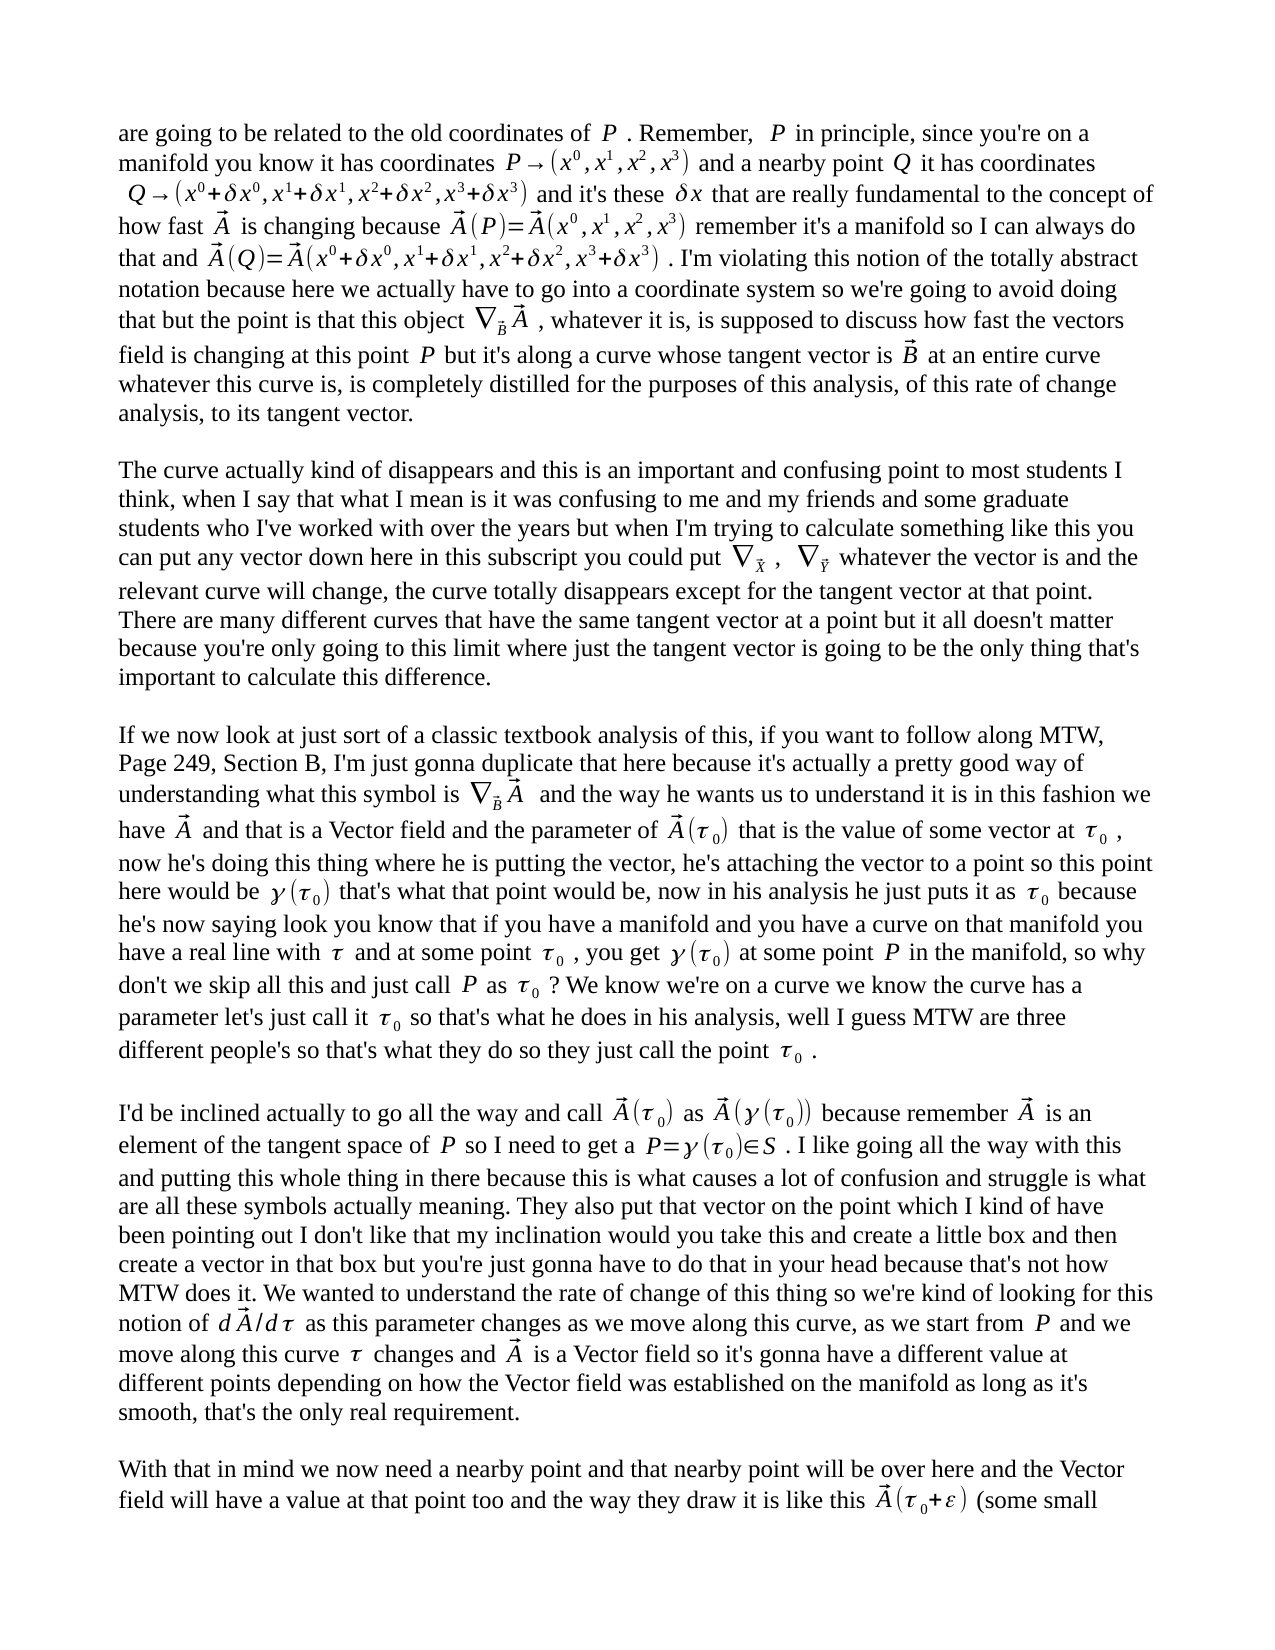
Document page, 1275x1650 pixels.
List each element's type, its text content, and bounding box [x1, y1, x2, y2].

text and it's thesethat are really fundamental to the concept of how fastis changing becauseremember it's a manifold so I can always do that and. I'm violating this notion of the totally abstract notation because here we actually have to go into a coordinate system so we're going to avoid doing that but the point is that this object, whatever it is, is supposed to discuss how fast the vectors field is changing at this pointbut it's along a curve whose tangent vector isat an entire curve whatever this curve is, is completely distilled for the purposes of this analysis, of this rate of change analysis, to its tangent vector. [118, 178, 1157, 427]
text With that in mind we now need a nearby point and that nearby point will be over here and the Vector field will have a value at that point too and the way they draw it is like this(some small amount) and the vector that connects those two points is going to actually be a vector that we are going to callthat's our vector. Now the idea is here, we have this is part of that awkward problem we have two points in the manifold this is what we're calling well this is now, that's that point so we would call the first pointand say the second pointand they're both along this curve. Well the point is that what you're now saying is that this pointon the curve is so close to this pointthat we can literally use the components of this vector to change the coordinates of this pointinto the coordinates of that point. We're taking a limiting procedure whereandare so close together thatcan be treated as a linear change in the coordinates themselves and that is that's fine actually in one sense because of the Einstein equivalence principle which says that there is a coordinate system out there where this is all flat space-time and in flat space-time you can actually embed these vectors inside the manifold so you could think about it that way. The point is that this small difference is completely captured by just the tangent vector on the curve. [118, 1454, 1157, 1517]
text I'd be inclined actually to go all the way and callasbecause rememberis an element of the tangent space ofso I need to get a. I like going all the way with this and putting this whole thing in there because this is what causes a lot of confusion and struggle is what are all these symbols actually meaning. They also put that vector on the point which I kind of have been pointing out I don't like that my inclination would you take this and create a little box and then create a vector in that box but you're just gonna have to do that in your head because that's not how MTW does it. We wanted to understand the rate of change of this thing so we're kind of looking for this notion ofas this parameter changes as we move along this curve, as we start fromand we move along this curvechanges andis a Vector field so it's gonna have a different value at different points depending on how the Vector field was established on the manifold as long as it's smooth, that's the only real requirement. [118, 1096, 1157, 1425]
text Obviouslyand, they're pretty far apart because there's not even linear approximation onbut the idea isis tangent to some curve and it reflects the magnitude that that curve is changing, the value of how fast the point on the manifold is changing with respect to the parameter, that's gonna be the magnitude ofand the direction ofsomehow indicates how the new coordinates atare going to be related to the old coordinates of. Remember, in principle, since you're on a manifold you know it has coordinatesand a nearby pointit has coordinates [118, 118, 1157, 178]
text The curve actually kind of disappears and this is an important and confusing point to most students I think, when I say that what I mean is it was confusing to me and my friends and some graduate students who I've worked with over the years but when I'm trying to calculate something like this you can put any vector down here in this subscript you could put, whatever the vector is and the relevant curve will change, the curve totally disappears except for the tangent vector at that point. There are many different curves that have the same tangent vector at a point but it all doesn't matter because you're only going to this limit where just the tangent vector is going to be the only thing that's important to calculate this difference. [118, 456, 1157, 691]
text If we now look at just sort of a classic textbook analysis of this, if you want to follow along MTW, Page 249, Section B, I'm just gonna duplicate that here because it's actually a pretty good way of understanding what this symbol is and the way he wants us to understand it is in this fashion we haveand that is a Vector field and the parameter ofthat is the value of some vector at, now he's doing this thing where he is putting the vector, he's attaching the vector to a point so this point here would bethat's what that point would be, now in his analysis he just puts it asbecause he's now saying look you know that if you have a manifold and you have a curve on that manifold you have a real line withand at some point, you getat some pointin the manifold, so why don't we skip all this and just callas? We know we're on a curve we know the curve has a parameter let's just call itso that's what he does in his analysis, well I guess MTW are three different people's so that's what they do so they just call the point. [118, 720, 1157, 1067]
